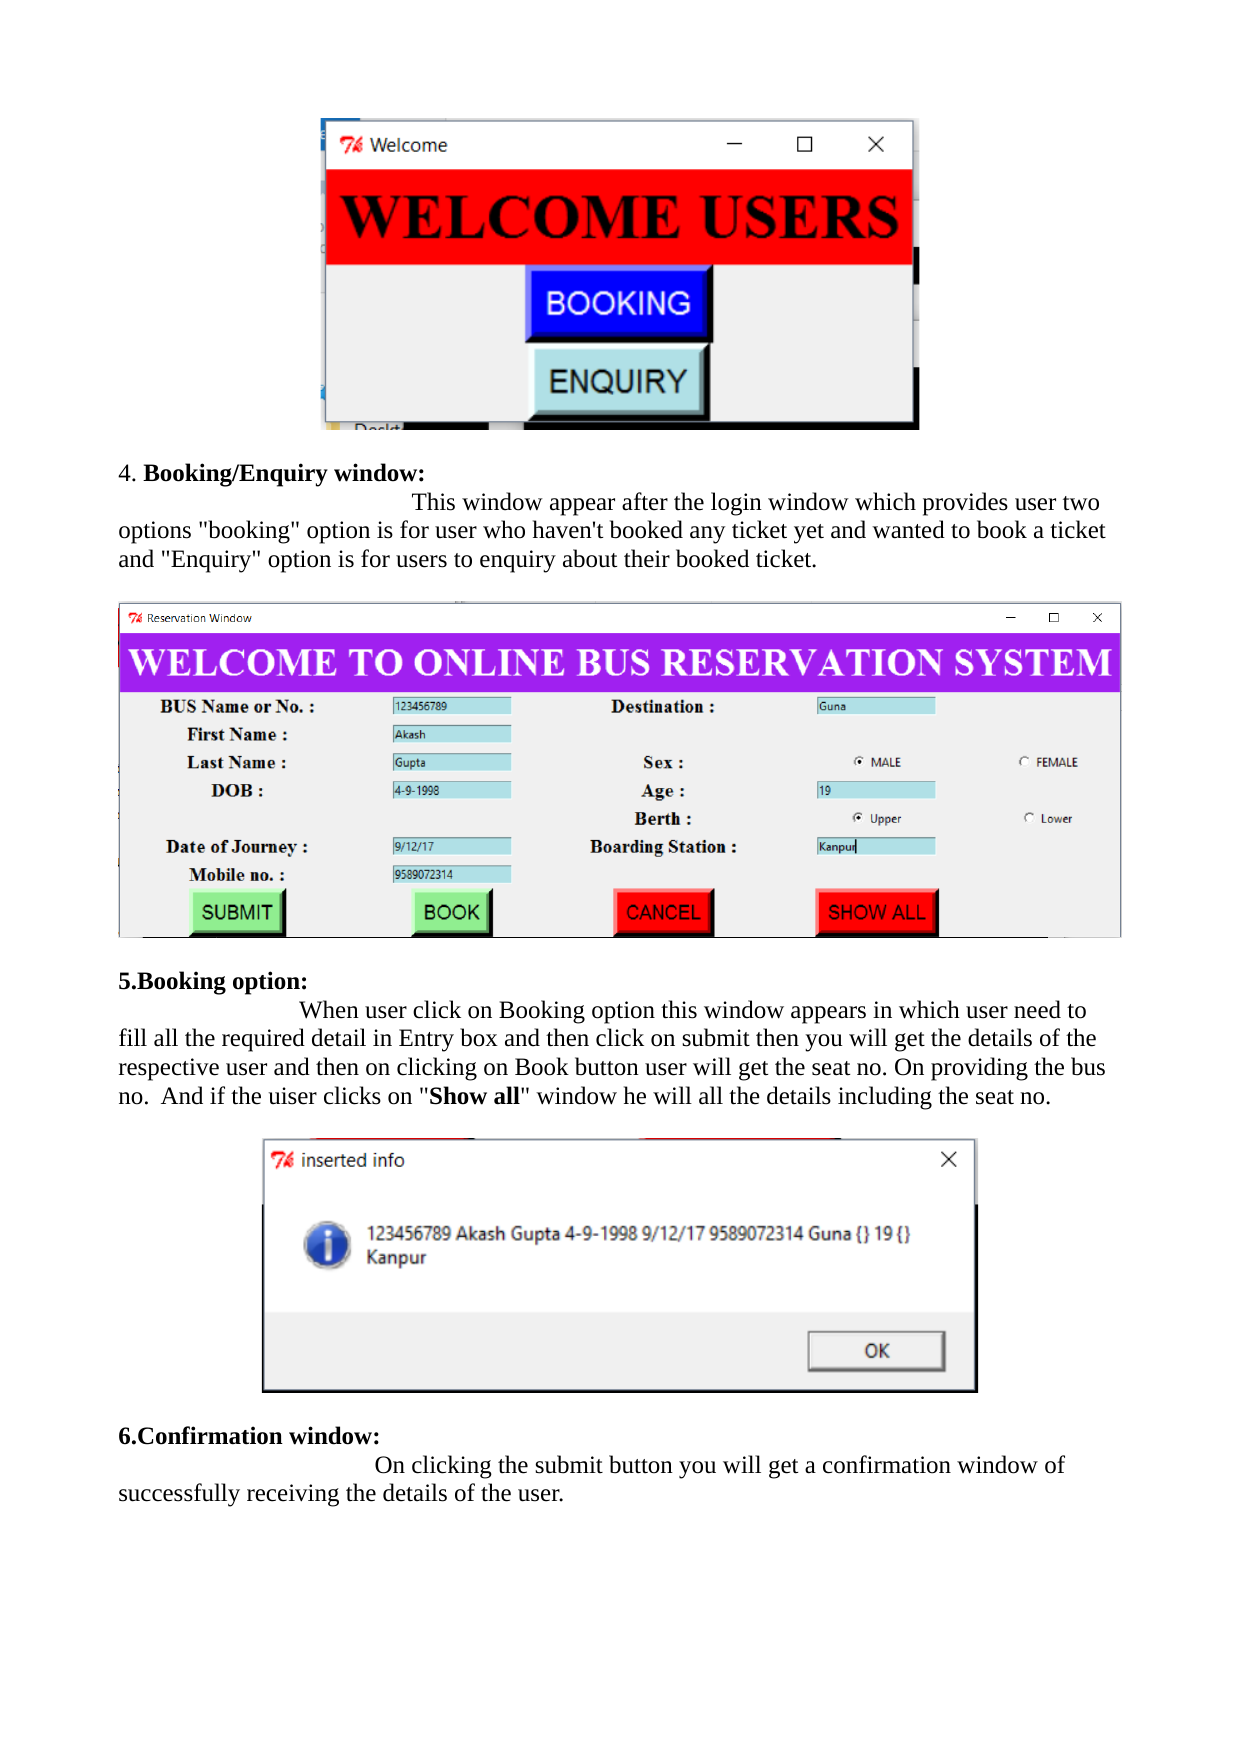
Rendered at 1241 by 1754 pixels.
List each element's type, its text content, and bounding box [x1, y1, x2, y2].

text This window appear after the login window which provides user two options "booking" option is for user who haven't booked any ticket yet and wanted to book a ticket and "Enquiry" option is for users to enquiry about their booked ticket. [118, 487, 1122, 573]
text When user click on Booking option this window appears in which user need to fill all the required detail in Entry box and then click on submit then you will get the details of the respective user and then on clicking on Book button user will get the seat no. On providing the bus no. And if the uiser clicks on "Show all" window he will all the details including the seat no. [118, 995, 1122, 1110]
text 5.Booking option: [118, 966, 1122, 995]
picture [118, 601, 1122, 938]
picture [261, 1138, 979, 1393]
text 6.Confirmation window: [118, 1421, 1122, 1450]
picture [320, 118, 920, 430]
text 4. Booking/Enquiry window: [118, 458, 1122, 487]
text On clicking the submit button you will get a confirmation window of successfully receiving the details of the user. [118, 1450, 1122, 1507]
